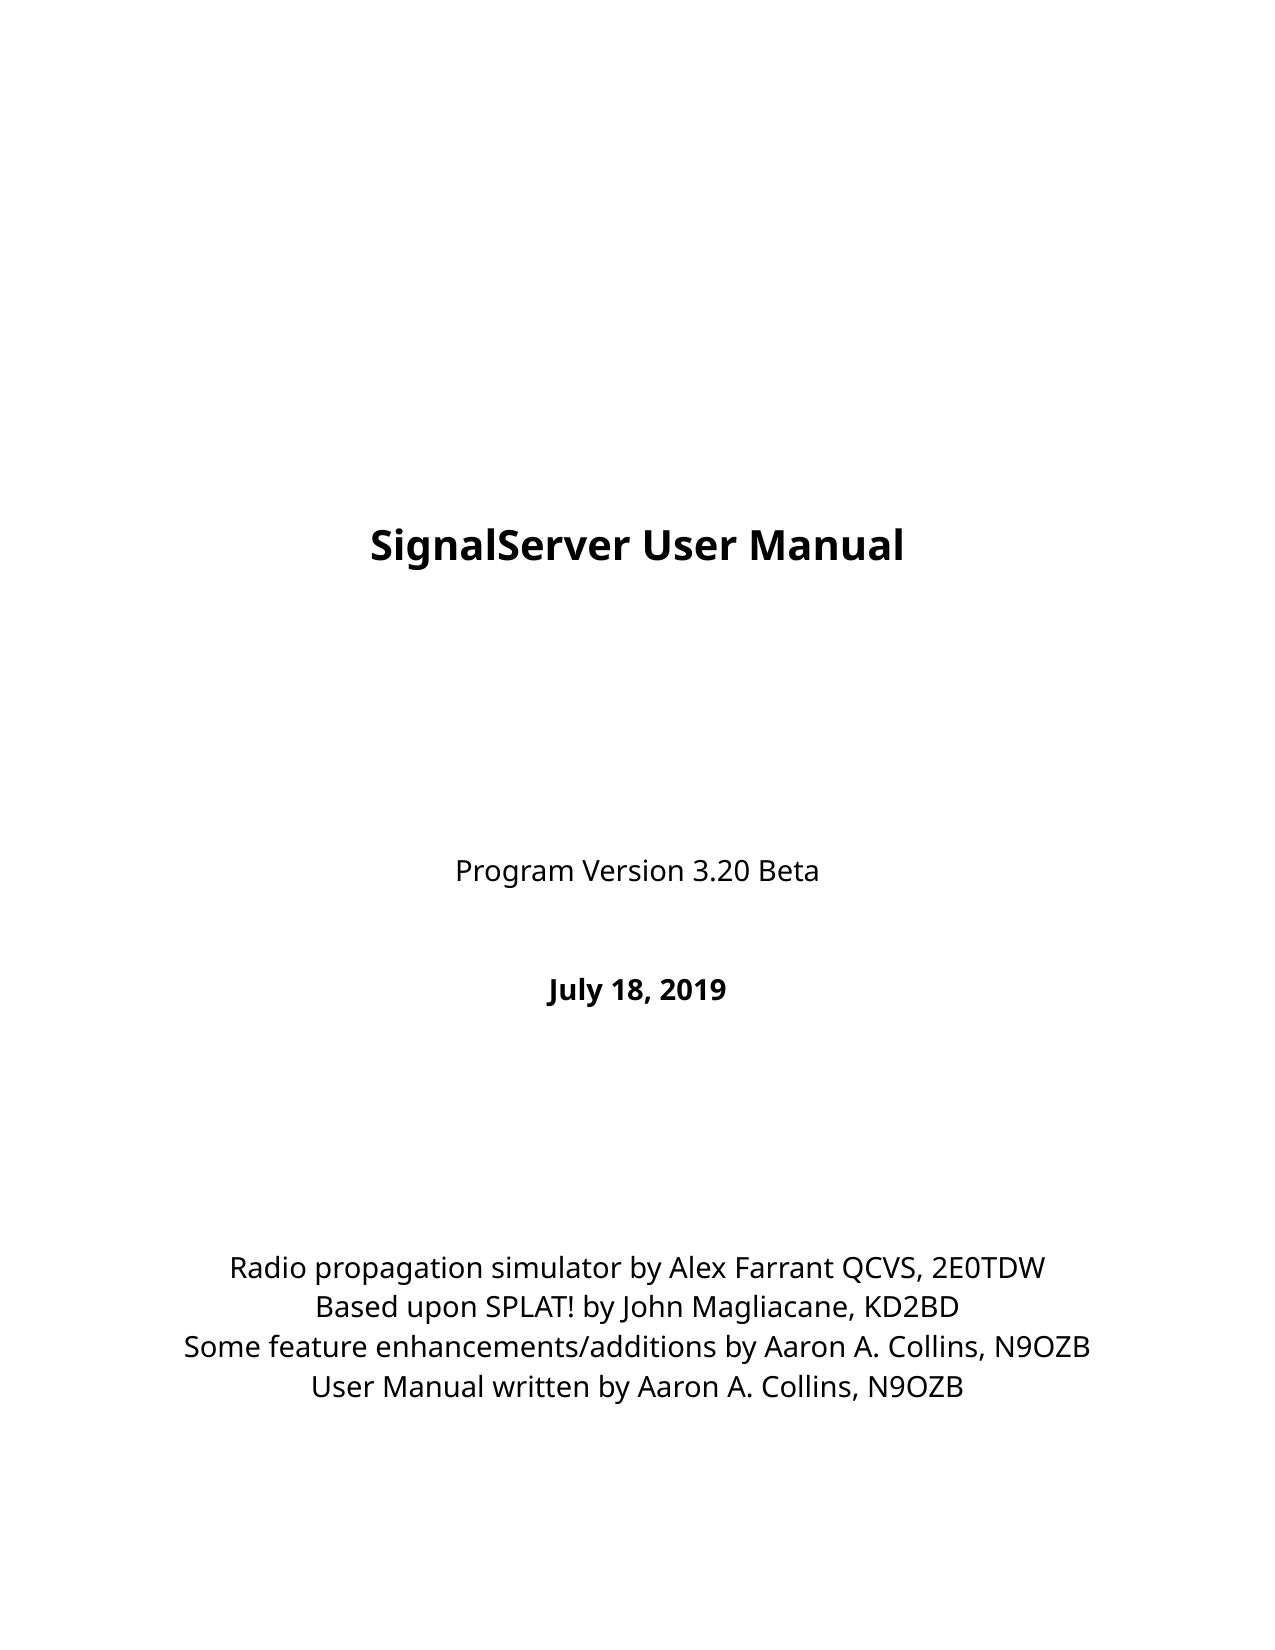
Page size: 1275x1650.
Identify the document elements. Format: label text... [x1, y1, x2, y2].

text Based upon SPLAT! by John Magliacane, KD2BD [118, 1287, 1157, 1326]
text User Manual written by Aaron A. Collins, N9OZB [118, 1366, 1157, 1406]
text Radio propagation simulator by Alex Farrant QCVS, 2E0TDW [118, 1247, 1157, 1287]
text Program Version 3.20 Beta [118, 850, 1157, 890]
text July 18, 2019 [118, 969, 1157, 1009]
text Some feature enhancements/additions by Aaron A. Collins, N9OZB [118, 1326, 1157, 1366]
text SignalServer User Manual [118, 516, 1157, 572]
